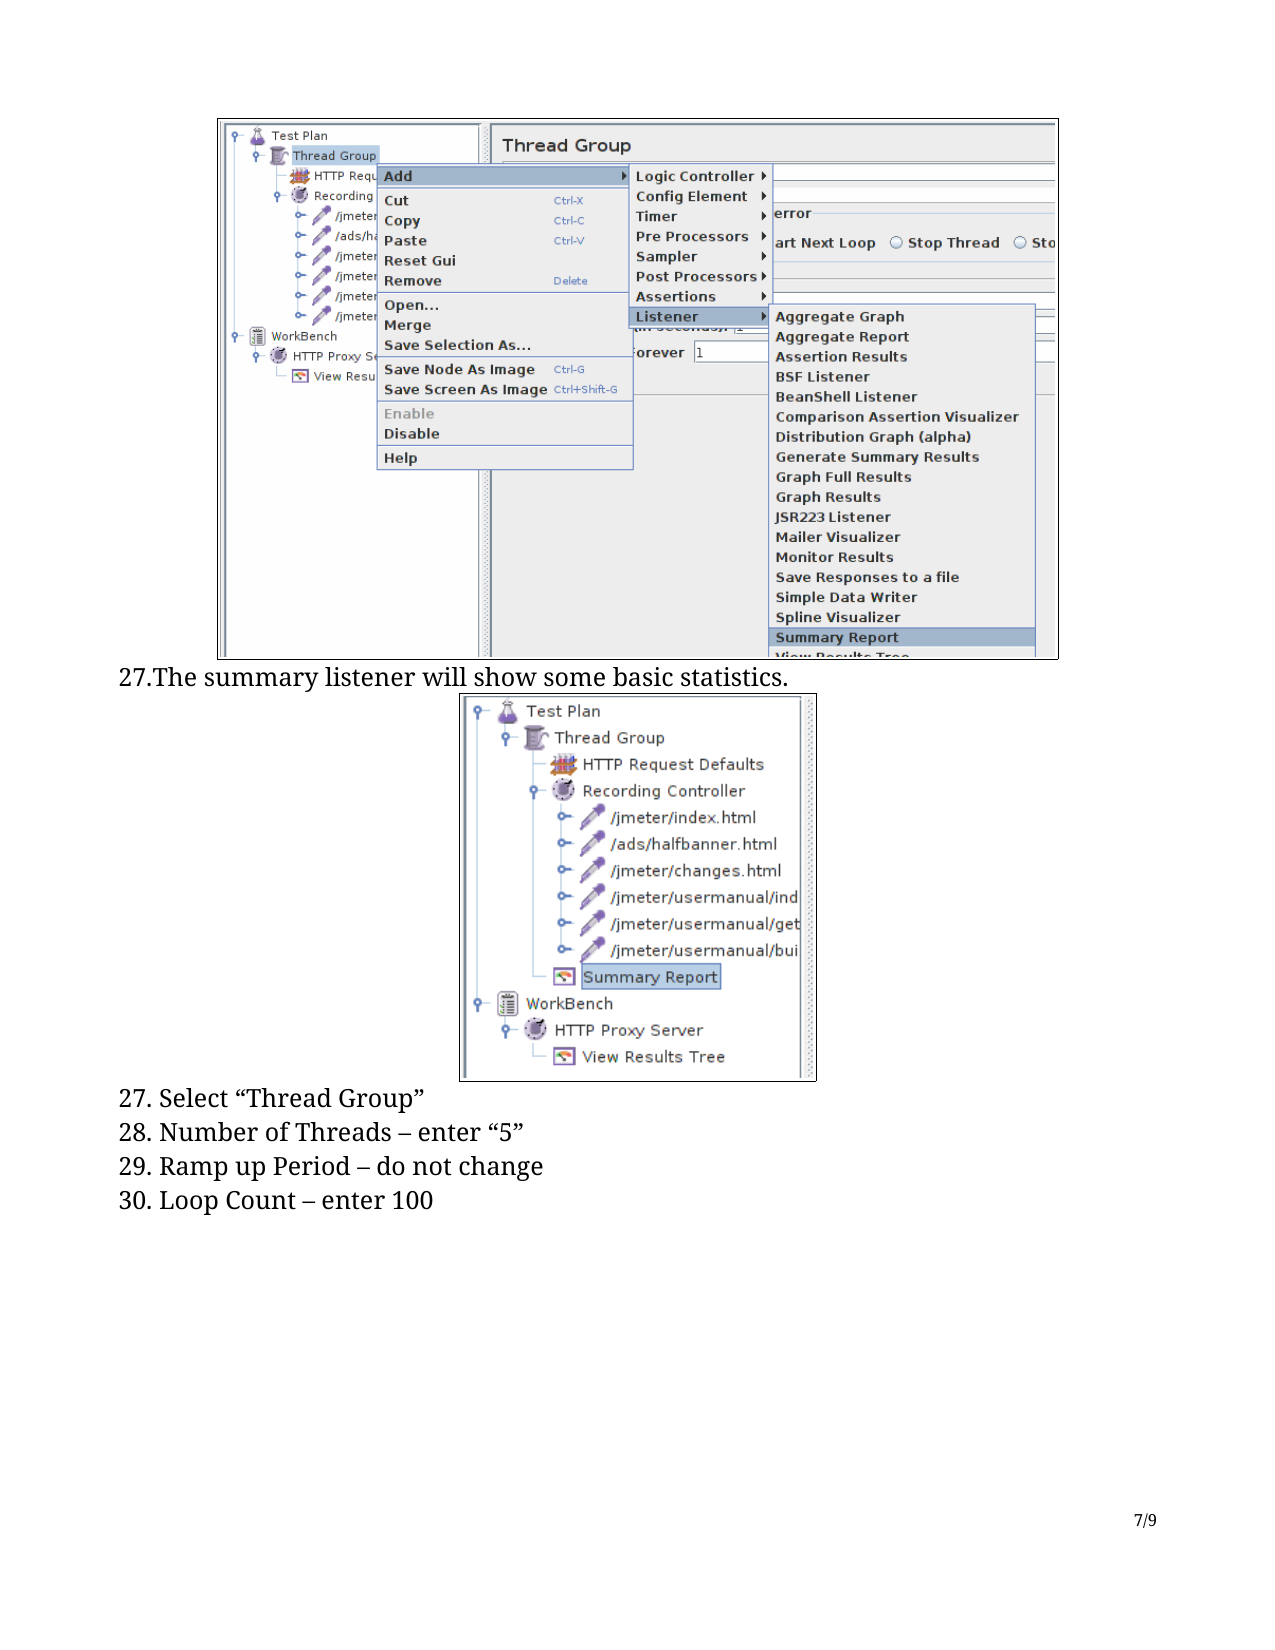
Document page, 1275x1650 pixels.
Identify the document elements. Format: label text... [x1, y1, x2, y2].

picture [461, 696, 814, 1078]
list Loop Count – enter 100 [118, 1183, 1157, 1217]
list The summary listener will show some basic statistics. [118, 659, 1157, 693]
picture [220, 121, 1055, 657]
list Ramp up Period – do not change [118, 1149, 1157, 1183]
list Number of Threads – enter “5” [118, 1115, 1157, 1149]
list Select “Thread Group” [118, 1081, 1157, 1115]
